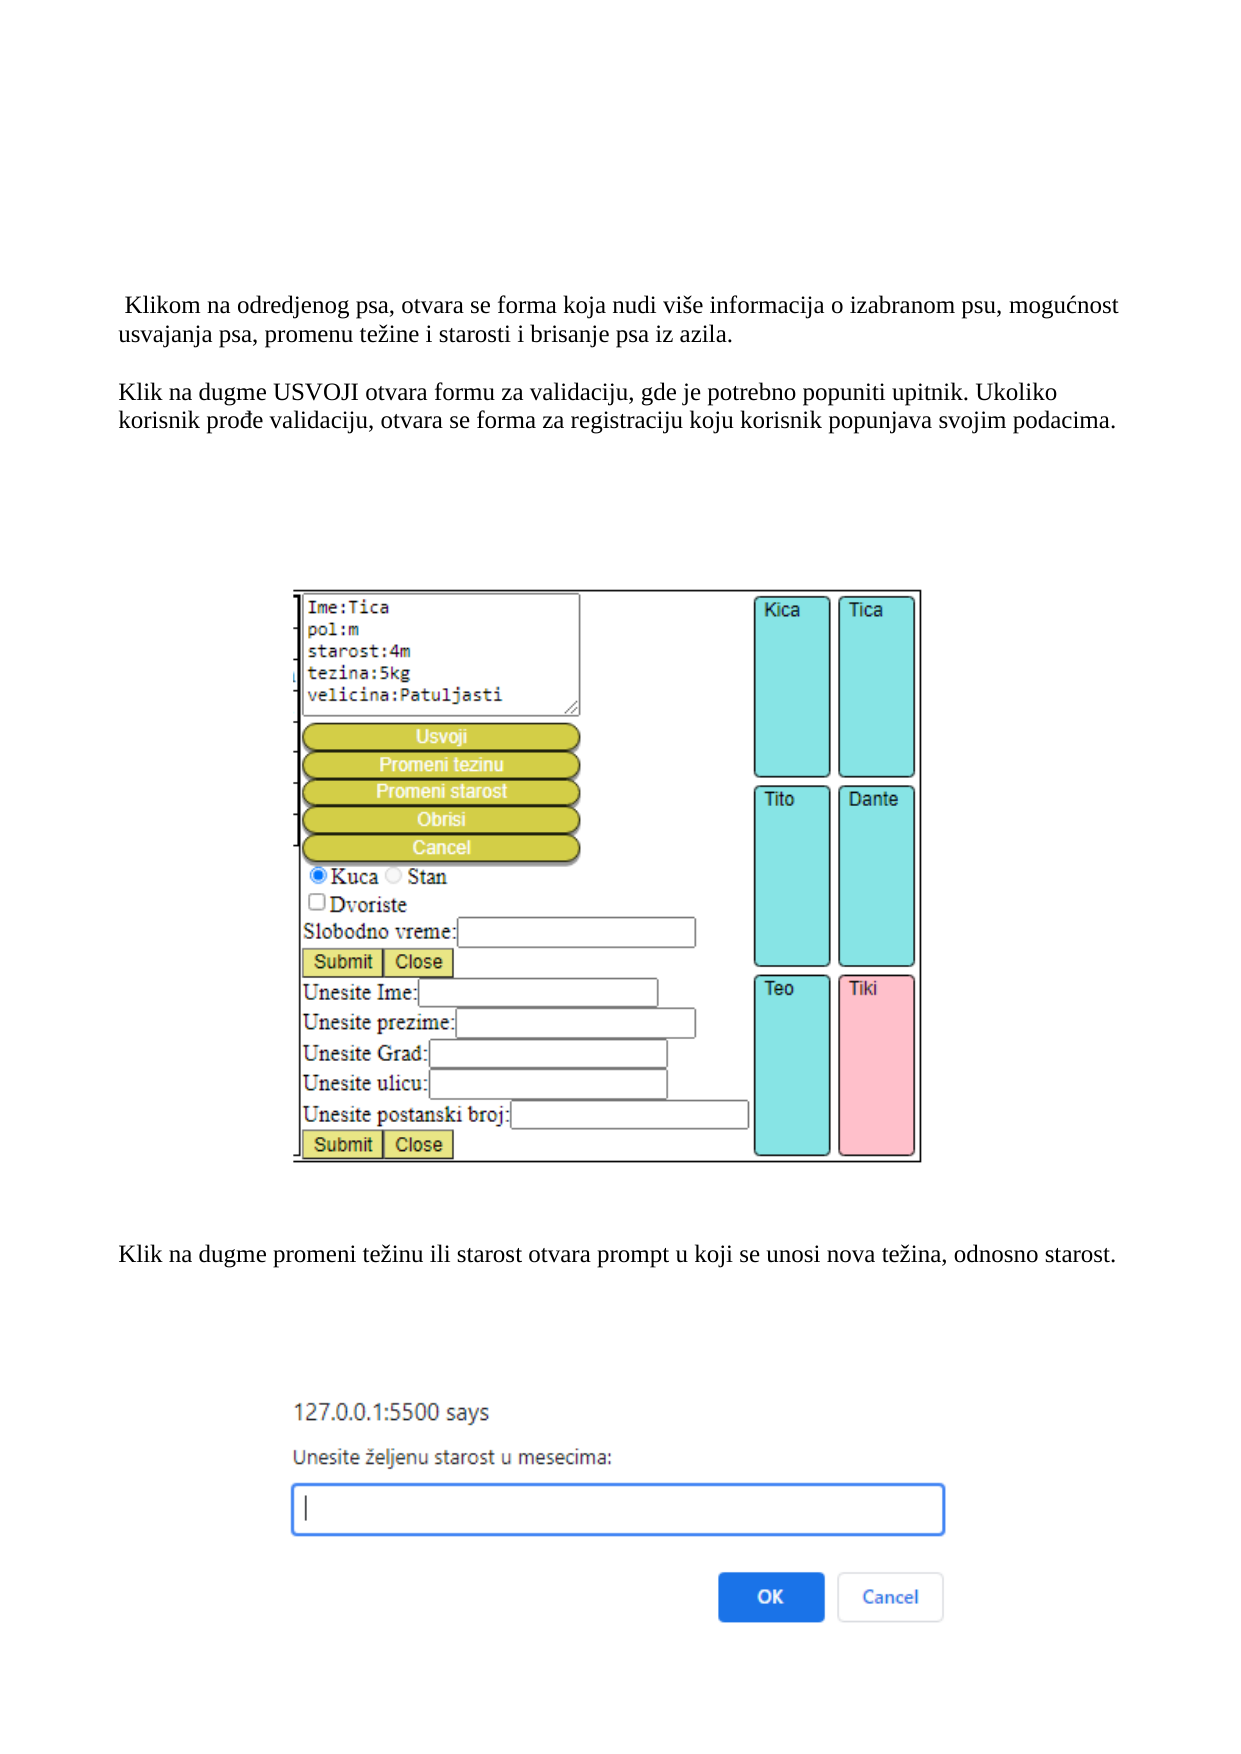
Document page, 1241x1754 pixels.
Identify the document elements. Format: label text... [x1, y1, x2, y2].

text Klik na dugme USVOJI otvara formu za validaciju, gde je potrebno popuniti upitnik. Ukoliko korisnik prođe validaciju, otvara se forma za registraciju koju korisnik popunjava svojim podacima. [118, 377, 1122, 434]
picture [293, 587, 934, 1172]
text Klik na dugme promeni težinu ili starost otvara prompt u koji se unosi nova težina, odnosno starost. [118, 1239, 1122, 1268]
picture [274, 1383, 966, 1643]
text Klikom na odredjenog psa, otvara se forma koja nudi više informacija o izabranom psu, mogućnost usvajanja psa, promenu težine i starosti i brisanje psa iz azila. [118, 291, 1122, 348]
